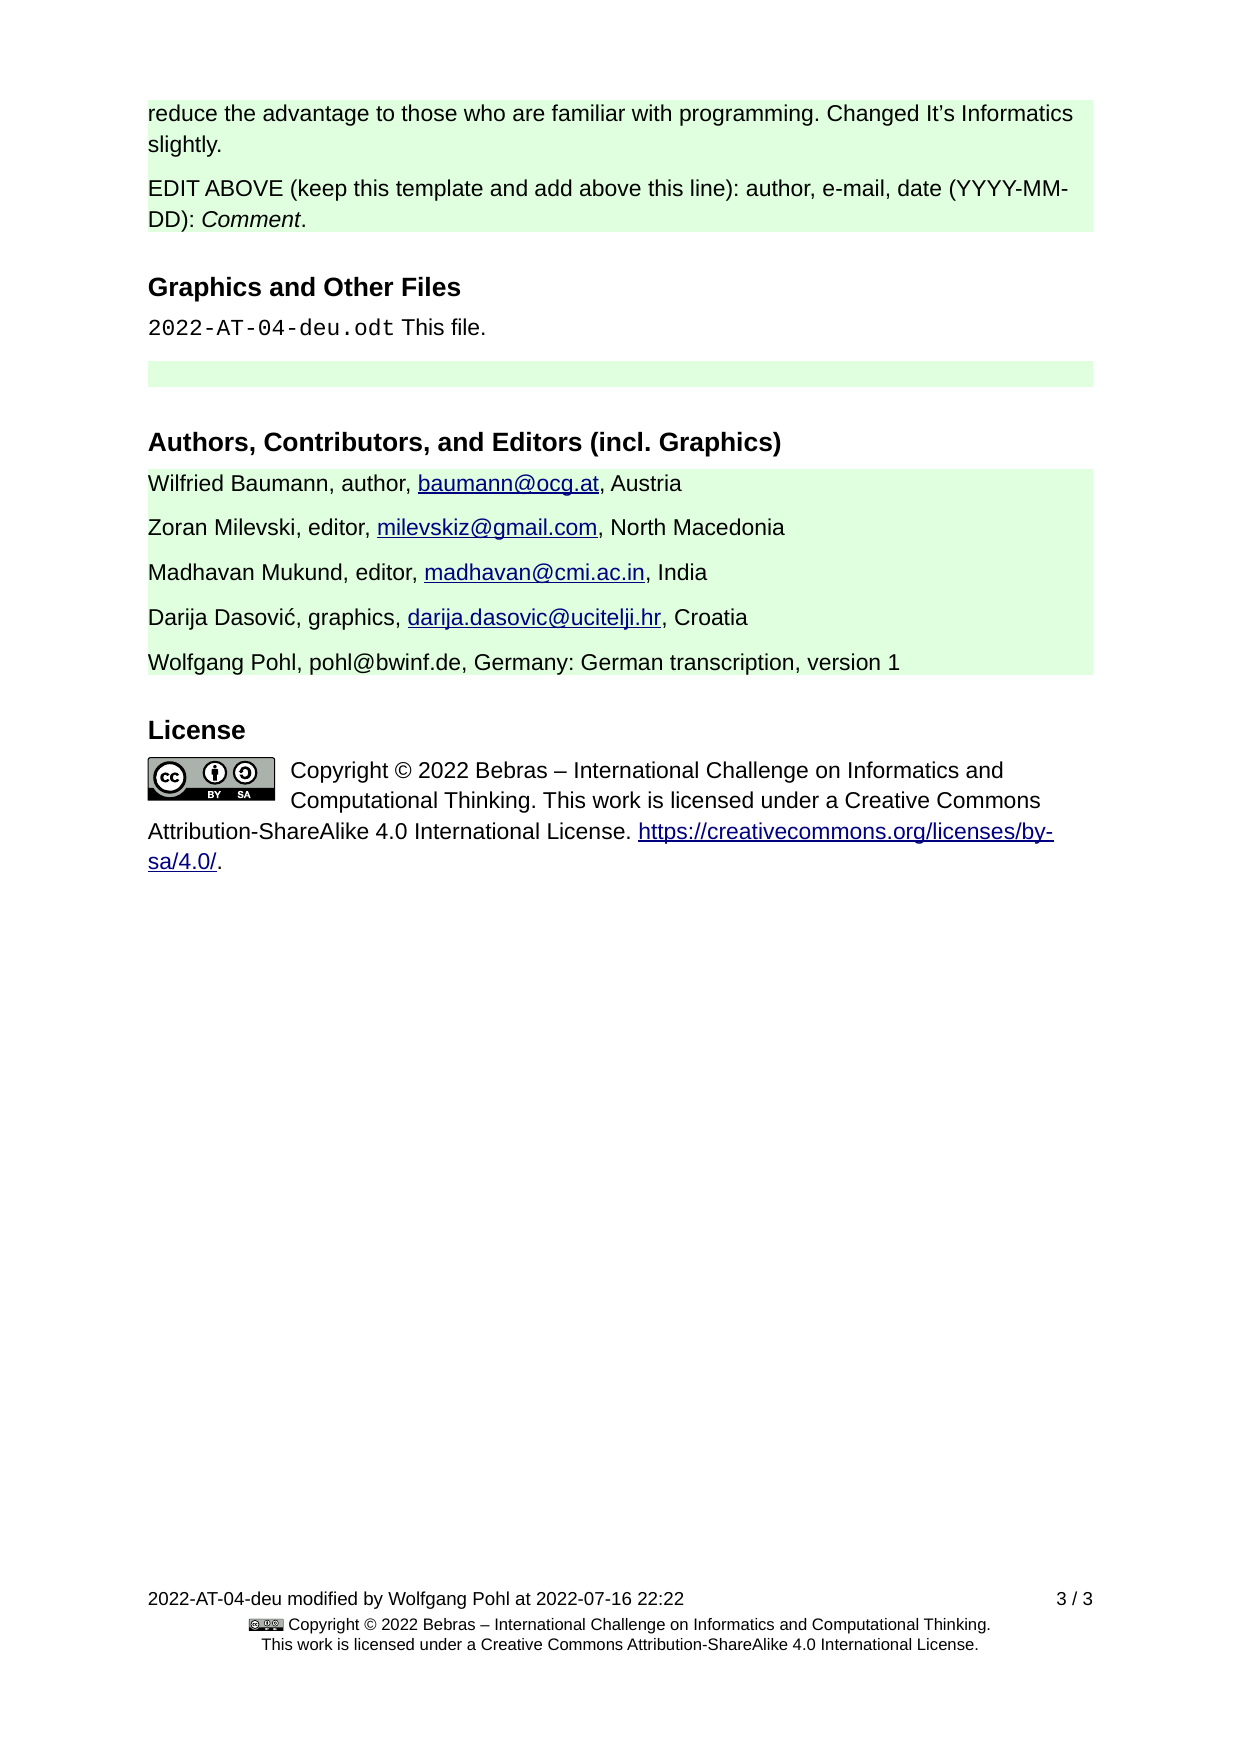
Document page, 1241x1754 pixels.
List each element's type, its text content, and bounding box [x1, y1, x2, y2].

subtitle Graphics and Other Files [148, 271, 1093, 302]
text 2022-AT-04-deu.odt This file. [148, 314, 1093, 342]
text Wilfried Baumann, author, baumann@ocg.at, Austria [148, 469, 1093, 496]
subtitle License [148, 714, 1093, 745]
text Darija Dasović, graphics, darija.dasovic@ucitelji.hr, Croatia [148, 604, 1093, 630]
text Wolfgang Pohl, pohl@bwinf.de, Germany: German transcription, version 1 [148, 649, 1093, 675]
subtitle Authors, Contributors, and Editors (incl. Graphics) [148, 427, 1093, 457]
text Madhavan Mukund, editor, madhavan@cmi.ac.in, India [148, 559, 1093, 586]
text Zoran Milevski, editor, milevskiz@gmail.com, North Macedonia [148, 514, 1093, 541]
text EDIT ABOVE (keep this template and add above this line): author, e-mail, date (YYYY-MM-DD): Comment. [148, 175, 1093, 232]
text Copyright © 2022 Bebras – International Challenge on Informatics and Computational Thinking. This work is licensed under a Creative Commons Attribution-ShareAlike 4.0 International License. https://creativecommons.org/licenses/by-sa/4.0/. [148, 757, 1093, 874]
text reduce the advantage to those who are familiar with programming. Changed It’s Informatics slightly. [148, 100, 1093, 157]
